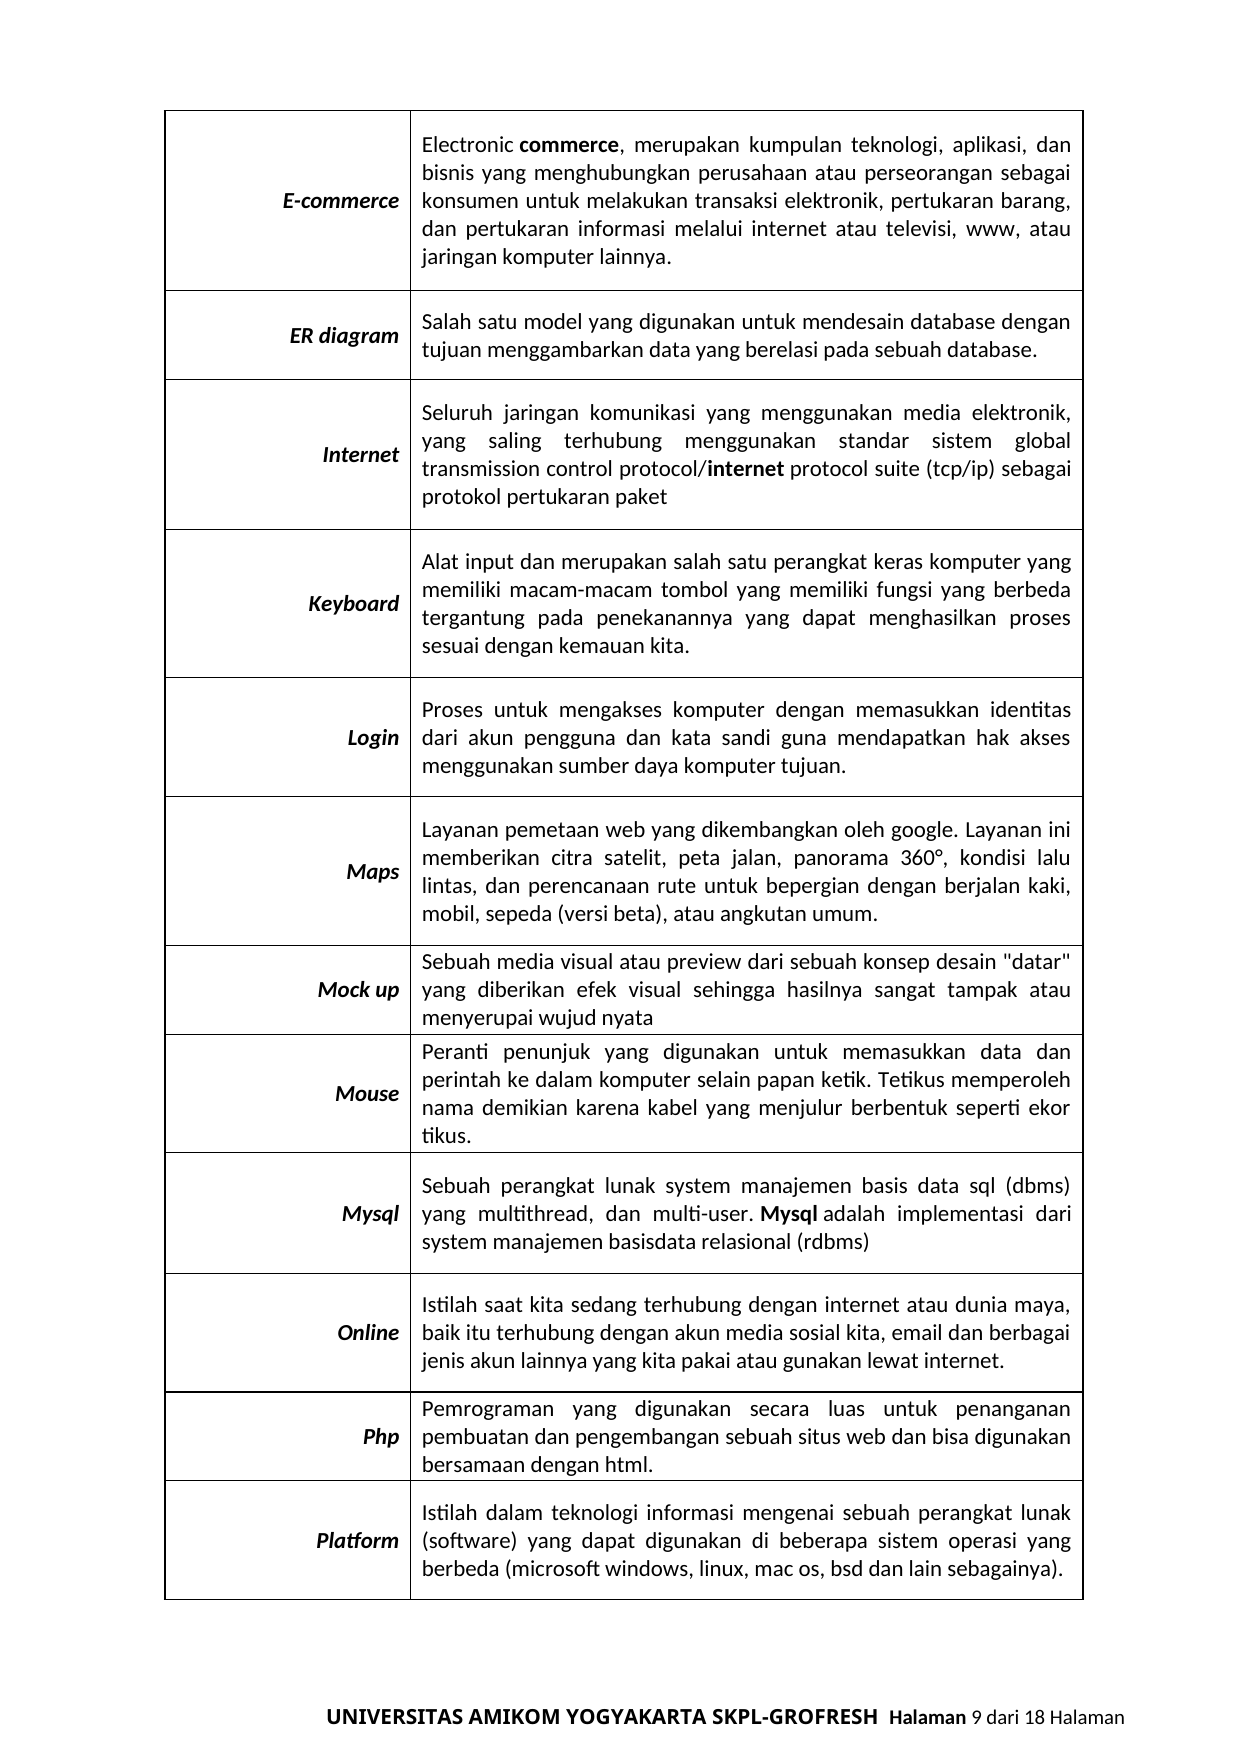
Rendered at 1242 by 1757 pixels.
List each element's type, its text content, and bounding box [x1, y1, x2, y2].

table_cell Keyboard [166, 530, 410, 677]
table_cell Sebuah media visual atau preview dari sebuah konsep desain "datar" yang diberikan efek visual sehingga hasilnya sangat tampak atau menyerupai wujud nyata [411, 946, 1082, 1033]
table_cell Peranti penunjuk yang digunakan untuk memasukkan data dan perintah ke dalam komputer selain papan ketik. Tetikus memperoleh nama demikian karena kabel yang menjulur berbentuk seperti ekor tikus. [411, 1035, 1082, 1152]
table_cell Proses untuk mengakses komputer dengan memasukkan identitas dari akun pengguna dan kata sandi guna mendapatkan hak akses menggunakan sumber daya komputer tujuan. [411, 678, 1082, 796]
table_cell Mouse [166, 1035, 410, 1152]
table_cell Platform [166, 1481, 410, 1599]
table_cell Electronic commerce, merupakan kumpulan teknologi, aplikasi, dan bisnis yang menghubungkan perusahaan atau perseorangan sebagai konsumen untuk melakukan transaksi elektronik, pertukaran barang, dan pertukaran informasi melalui internet atau televisi, www, atau jaringan komputer lainnya. [411, 111, 1082, 290]
table_cell Layanan pemetaan web yang dikembangkan oleh google. Layanan ini memberikan citra satelit, peta jalan, panorama 360°, kondisi lalu lintas, dan perencanaan rute untuk bepergian dengan berjalan kaki, mobil, sepeda (versi beta), atau angkutan umum. [411, 797, 1082, 944]
table_cell Pemrograman yang digunakan secara luas untuk penanganan pembuatan dan pengembangan sebuah situs web dan bisa digunakan bersamaan dengan html. [411, 1393, 1082, 1480]
table_cell Php [166, 1393, 410, 1480]
table_cell Maps [166, 797, 410, 944]
table_cell Mysql [166, 1153, 410, 1273]
table_cell E-commerce [166, 111, 410, 290]
table_cell Seluruh jaringan komunikasi yang menggunakan media elektronik, yang saling terhubung menggunakan standar sistem global transmission control protocol/internet protocol suite (tcp/ip) sebagai protokol pertukaran paket [411, 380, 1082, 529]
table_cell Istilah dalam teknologi informasi mengenai sebuah perangkat lunak (software) yang dapat digunakan di beberapa sistem operasi yang berbeda (microsoft windows, linux, mac os, bsd dan lain sebagainya). [411, 1481, 1082, 1599]
table_cell Salah satu model yang digunakan untuk mendesain database dengan tujuan menggambarkan data yang berelasi pada sebuah database. [411, 291, 1082, 379]
table_cell Sebuah perangkat lunak system manajemen basis data sql (dbms) yang multithread, dan multi-user. Mysql adalah implementasi dari system manajemen basisdata relasional (rdbms) [411, 1153, 1082, 1273]
table_cell Mock up [166, 946, 410, 1033]
table_cell ER diagram [166, 291, 410, 379]
table_cell Online [166, 1274, 410, 1391]
table_cell Login [166, 678, 410, 796]
table_cell Internet [166, 380, 410, 529]
table_cell Istilah saat kita sedang terhubung dengan internet atau dunia maya, baik itu terhubung dengan akun media sosial kita, email dan berbagai jenis akun lainnya yang kita pakai atau gunakan lewat internet. [411, 1274, 1082, 1391]
table_cell Alat input dan merupakan salah satu perangkat keras komputer yang memiliki macam-macam tombol yang memiliki fungsi yang berbeda tergantung pada penekanannya yang dapat menghasilkan proses sesuai dengan kemauan kita. [411, 530, 1082, 677]
